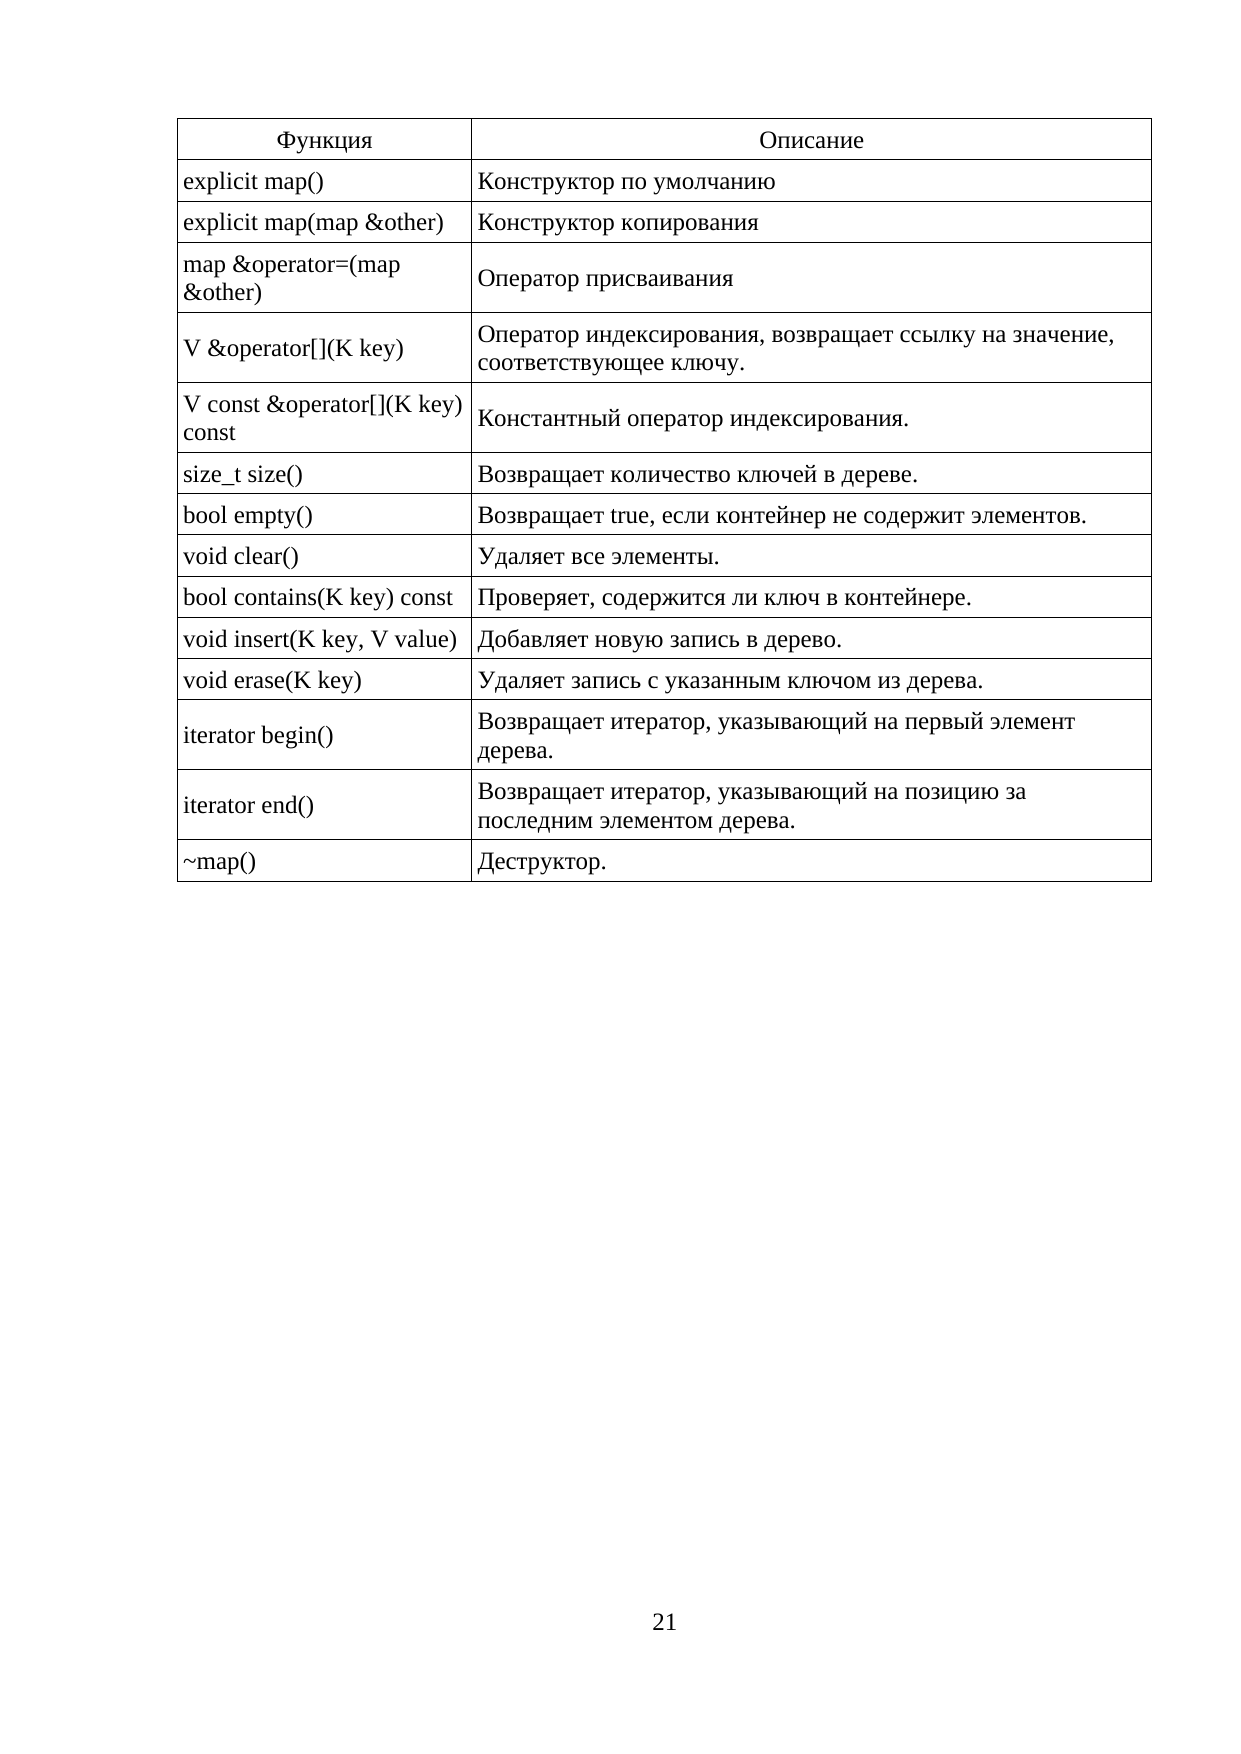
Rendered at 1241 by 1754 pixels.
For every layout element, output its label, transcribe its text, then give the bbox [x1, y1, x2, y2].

table_cell iterator begin() [178, 700, 471, 769]
table_cell explicit map(map &other) [178, 202, 471, 242]
table_cell bool empty() [178, 494, 471, 534]
table_cell size_t size() [178, 453, 471, 493]
table_header Описание [472, 119, 1151, 159]
table_cell V const &operator[](K key) const [178, 383, 471, 452]
table_cell Константный оператор индексирования. [472, 383, 1151, 452]
table_cell Возвращает итератор, указывающий на первый элемент дерева. [472, 700, 1151, 769]
table_cell Возвращает количество ключей в дереве. [472, 453, 1151, 493]
table_cell Возвращает true, если контейнер не содержит элементов. [472, 494, 1151, 534]
table_header Функция [178, 119, 471, 159]
table_cell Оператор индексирования, возвращает ссылку на значение, соответствующее ключу. [472, 313, 1151, 382]
table_cell Конструктор копирования [472, 202, 1151, 242]
table_cell map &operator=(map &other) [178, 243, 471, 312]
table_cell bool contains(K key) const [178, 577, 471, 617]
table_cell ~map() [178, 840, 471, 881]
table_cell Проверяет, содержится ли ключ в контейнере. [472, 577, 1151, 617]
table_cell iterator end() [178, 770, 471, 839]
table_cell Возвращает итератор, указывающий на позицию за последним элементом дерева. [472, 770, 1151, 839]
table_cell Удаляет все элементы. [472, 535, 1151, 576]
table_cell Деструктор. [472, 840, 1151, 881]
table_cell Оператор присваивания [472, 243, 1151, 312]
table_cell void insert(K key, V value) [178, 618, 471, 658]
table_cell Конструктор по умолчанию [472, 160, 1151, 201]
table_cell explicit map() [178, 160, 471, 201]
table_cell void clear() [178, 535, 471, 576]
table_cell void erase(K key) [178, 659, 471, 699]
table_cell Добавляет новую запись в дерево. [472, 618, 1151, 658]
table_cell Удаляет запись с указанным ключом из дерева. [472, 659, 1151, 699]
table_cell V &operator[](K key) [178, 313, 471, 382]
